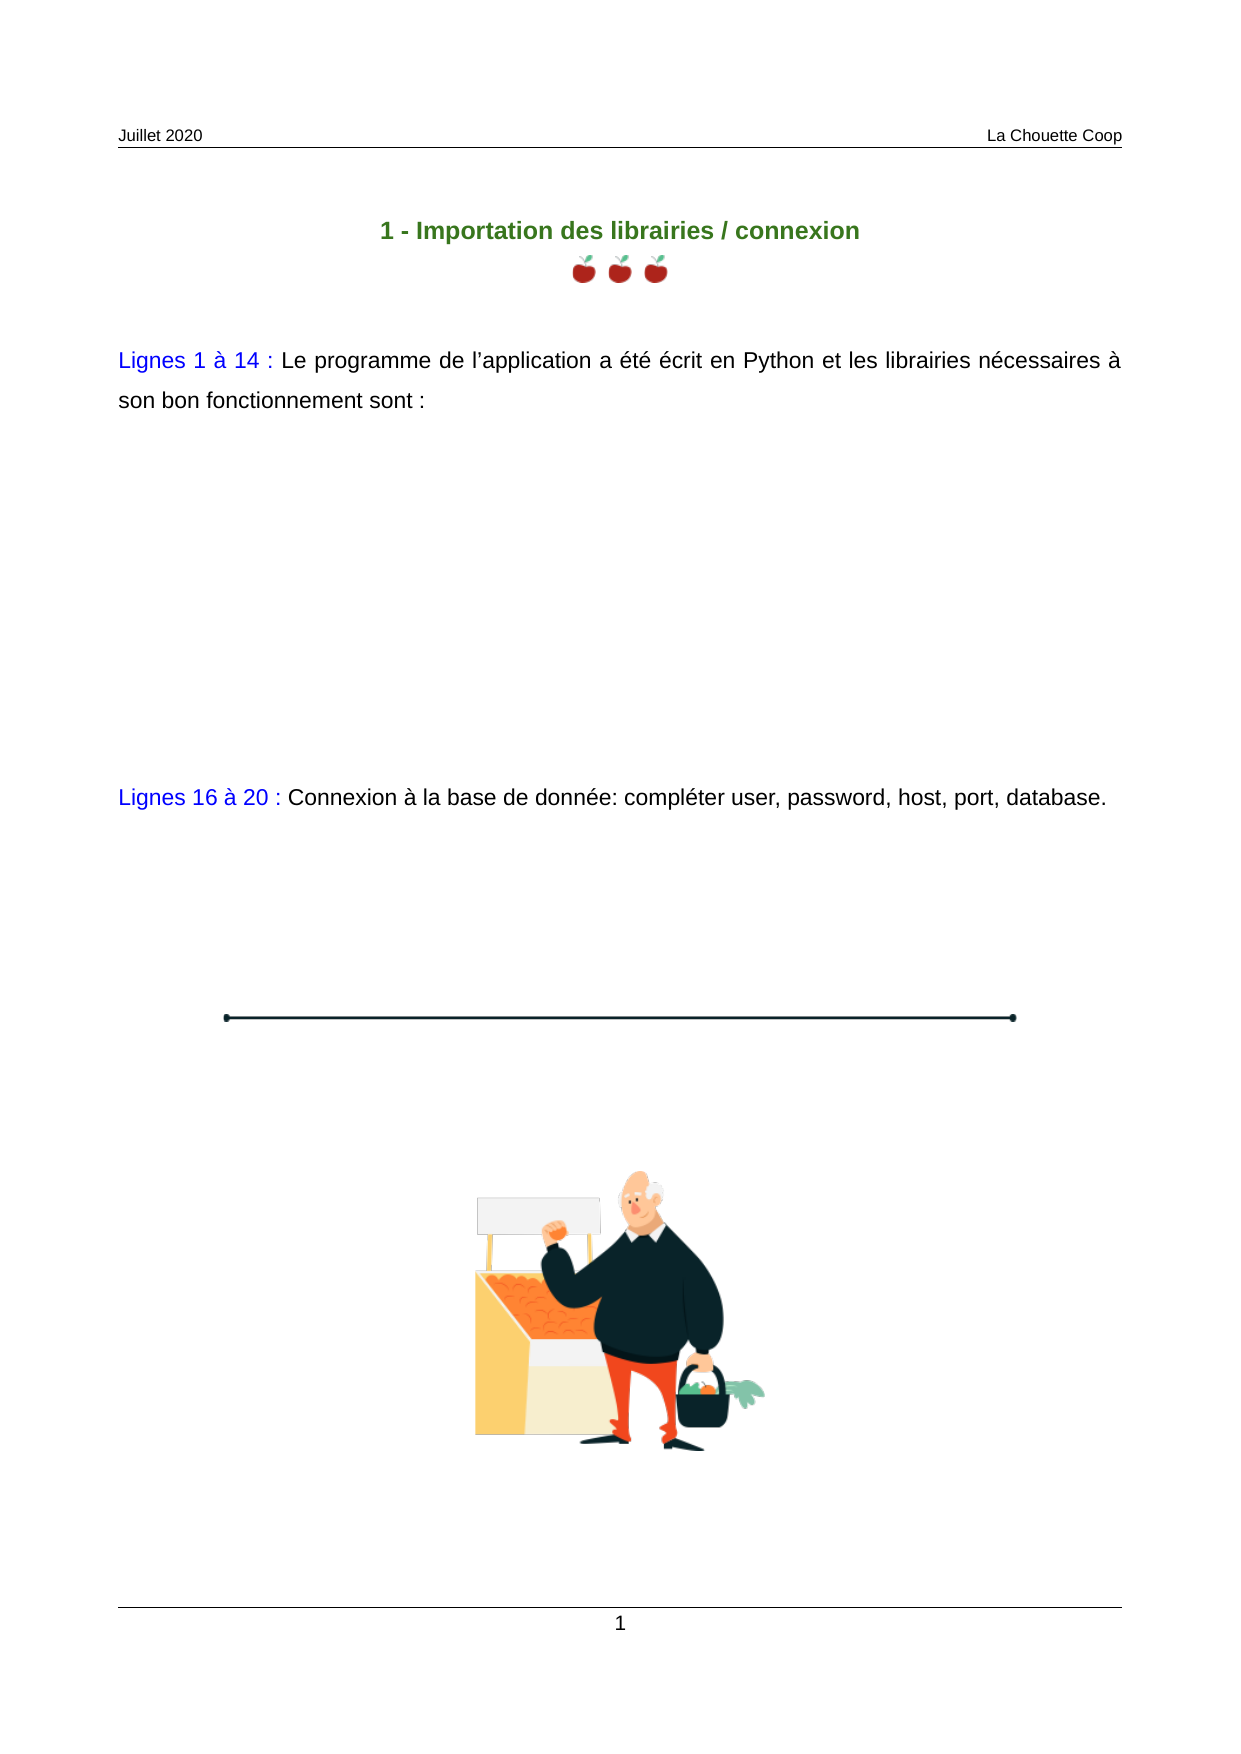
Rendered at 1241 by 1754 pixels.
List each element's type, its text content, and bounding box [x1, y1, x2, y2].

picture [223, 1014, 1017, 1022]
text 1 - Importation des librairies / connexion [118, 216, 1122, 245]
picture [608, 255, 632, 283]
picture [572, 255, 596, 283]
picture [475, 1171, 765, 1451]
text Lignes 1 à 14 : Le programme de l’application a été écrit en Python et les librairies nécessaires à son bon fonctionnement sont : [118, 346, 1122, 414]
picture [644, 255, 668, 283]
text Lignes 16 à 20 : Connexion à la base de donnée: compléter user, password, host, port, database. [118, 784, 1122, 811]
